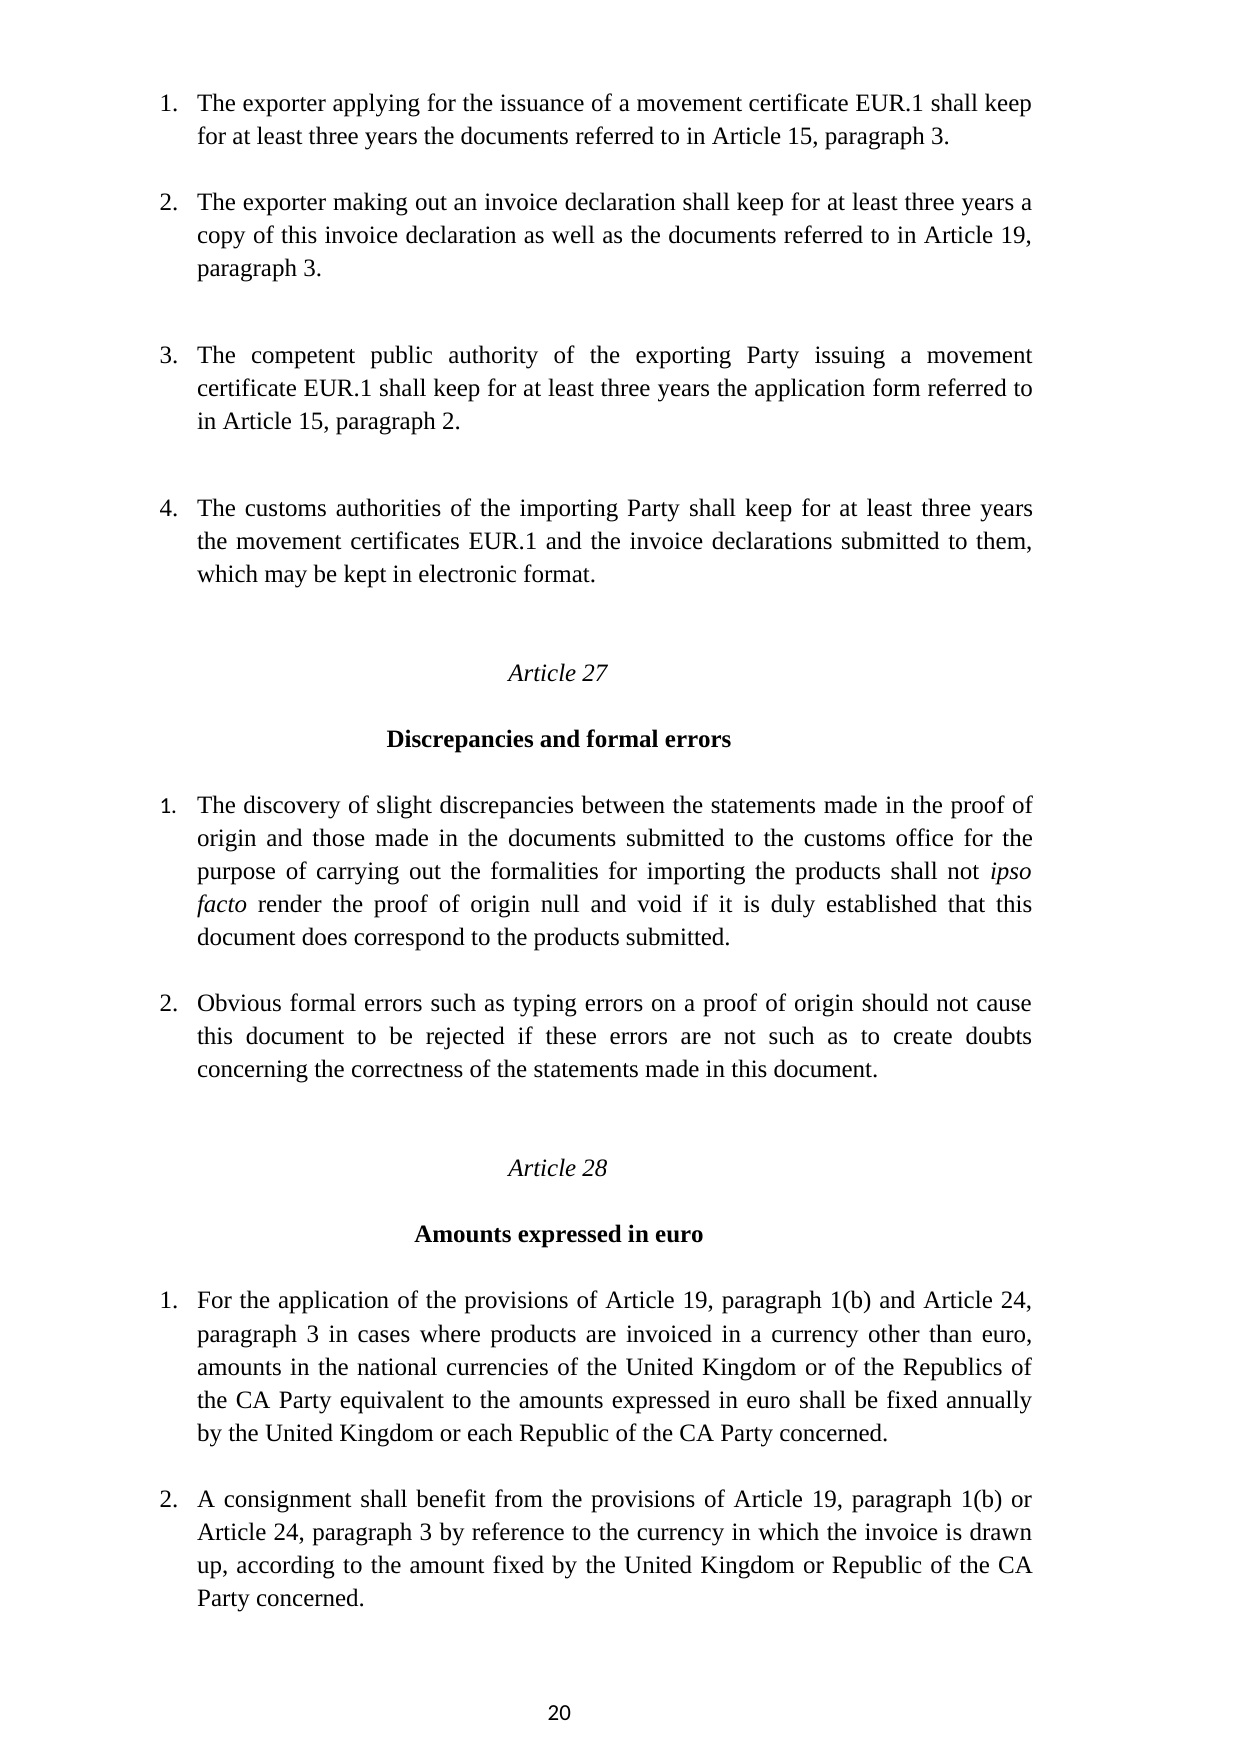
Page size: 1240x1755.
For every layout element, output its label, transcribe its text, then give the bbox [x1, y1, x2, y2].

list The discovery of slight discrepancies between the statements made in the proof of origin and those made in the documents submitted to the customs office for the purpose of carrying out the formalities for importing the products shall not ipso facto render the proof of origin null and void if it is duly established that this document does correspond to the products submitted. [159, 790, 1034, 951]
text Amounts expressed in euro [84, 1219, 1034, 1248]
text Article 27 [84, 658, 1034, 687]
list A consignment shall benefit from the provisions of Article 19, paragraph 1(b) or Article 24, paragraph 3 by reference to the currency in which the invoice is drawn up, according to the amount fixed by the United Kingdom or Republic of the CA Party concerned. [159, 1484, 1034, 1612]
text Discrepancies and formal errors [84, 724, 1034, 753]
list The customs authorities of the importing Party shall keep for at least three years the movement certificates EUR.1 and the invoice declarations submitted to them, which may be kept in electronic format. [159, 493, 1034, 588]
list The competent public authority of the exporting Party issuing a movement certificate EUR.1 shall keep for at least three years the application form referred to in Article 15, paragraph 2. [159, 340, 1034, 435]
text Article 28 [84, 1153, 1034, 1182]
list For the application of the provisions of Article 19, paragraph 1(b) and Article 24, paragraph 3 in cases where products are invoiced in a currency other than euro, amounts in the national currencies of the United Kingdom or of the Republics of the CA Party equivalent to the amounts expressed in euro shall be fixed annually by the United Kingdom or each Republic of the CA Party concerned. [159, 1286, 1034, 1446]
list The exporter making out an invoice declaration shall keep for at least three years a copy of this invoice declaration as well as the documents referred to in Article 19, paragraph 3. [159, 187, 1034, 282]
list The exporter applying for the issuance of a movement certificate EUR.1 shall keep for at least three years the documents referred to in Article 15, paragraph 3. [159, 108, 1034, 150]
list Obvious formal errors such as typing errors on a proof of origin should not cause this document to be rejected if these errors are not such as to create doubts concerning the correctness of the statements made in this document. [159, 988, 1034, 1083]
